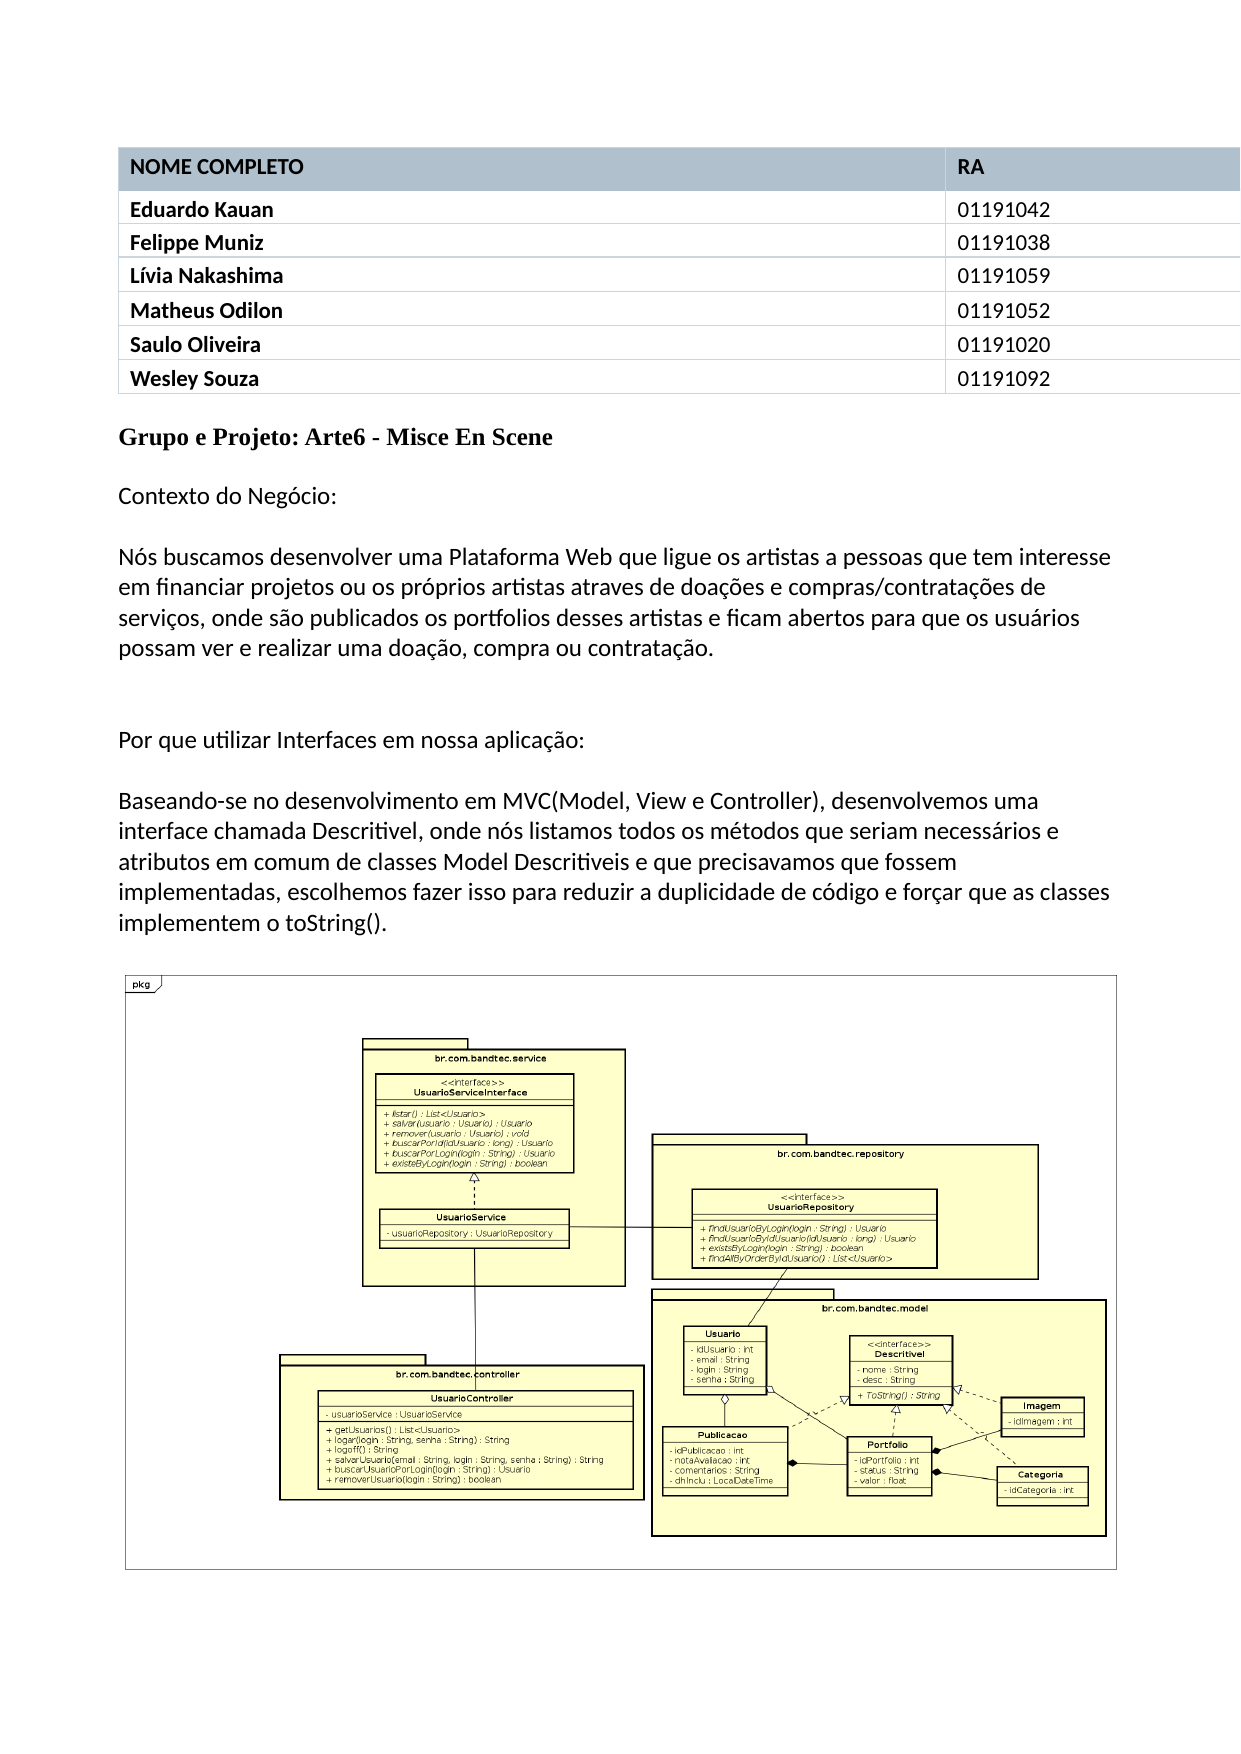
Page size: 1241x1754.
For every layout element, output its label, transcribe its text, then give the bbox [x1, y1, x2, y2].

table_header NOME COMPLETO [119, 148, 945, 188]
picture [118, 968, 1123, 1576]
table_cell 01191059 [946, 258, 1240, 291]
table_cell 01191052 [946, 292, 1240, 324]
table_cell 01191038 [946, 224, 1240, 256]
table_cell 01191020 [946, 326, 1240, 359]
table_cell Wesley Souza [119, 360, 945, 392]
text Contexto do Negócio: [118, 480, 1122, 510]
table_cell 01191042 [946, 191, 1240, 223]
text Por que utilizar Interfaces em nossa aplicação: [118, 724, 1122, 754]
table_cell 01191092 [946, 360, 1240, 392]
table_header RA [946, 148, 1240, 188]
text Grupo e Projeto: Arte6 - Misce En Scene [118, 422, 1122, 451]
table_cell Saulo Oliveira [119, 326, 945, 359]
table_cell Lívia Nakashima [119, 258, 945, 291]
text Nós buscamos desenvolver uma Plataforma Web que ligue os artistas a pessoas que tem interesse em financiar projetos ou os próprios artistas atraves de doações e compras/contratações de serviços, onde são publicados os portfolios desses artistas e ficam abertos para que os usuários possam ver e realizar uma doação, compra ou contratação. [118, 541, 1122, 663]
table_cell Matheus Odilon [119, 292, 945, 324]
text Baseando-se no desenvolvimento em MVC(Model, View e Controller), desenvolvemos uma interface chamada Descritivel, onde nós listamos todos os métodos que seriam necessários e atributos em comum de classes Model Descritiveis e que precisavamos que fossem implementadas, escolhemos fazer isso para reduzir a duplicidade de código e forçar que as classes implementem o toString(). [118, 785, 1122, 938]
table_cell Eduardo Kauan [119, 191, 945, 223]
table_cell Felippe Muniz [119, 224, 945, 256]
